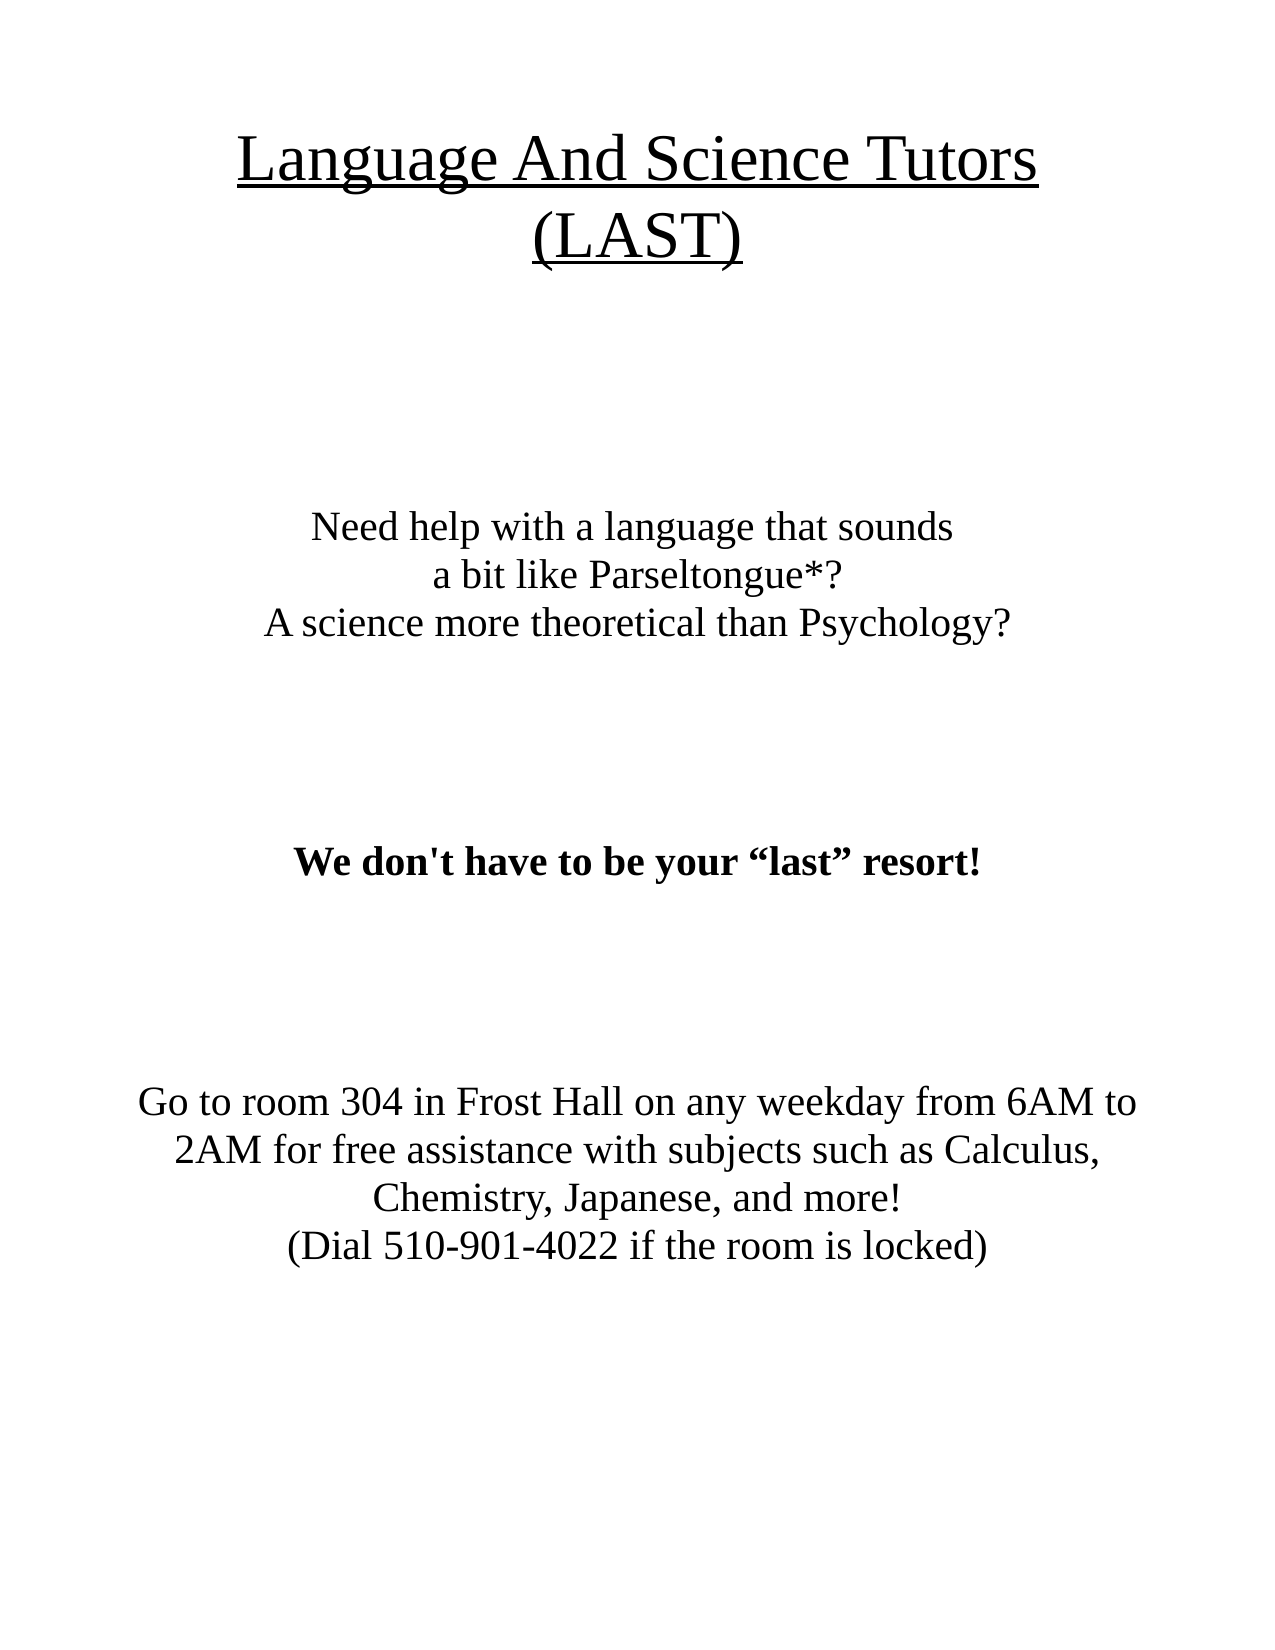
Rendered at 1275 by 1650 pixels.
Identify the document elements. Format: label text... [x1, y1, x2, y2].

text Go to room 304 in Frost Hall on any weekday from 6AM to 2AM for free assistance with subjects such as Calculus, Chemistry, Japanese, and more! [118, 1076, 1157, 1220]
text A science more theoretical than Psychology? [118, 597, 1157, 645]
text a bit like Parseltongue*? [118, 549, 1157, 597]
text Need help with a language that sounds [118, 501, 1157, 549]
text (LAST) [118, 195, 1157, 271]
text Language And Science Tutors [118, 118, 1157, 195]
text We don't have to be your “last” resort! [118, 837, 1157, 885]
text (Dial 510-901-4022 if the room is locked) [118, 1220, 1157, 1268]
